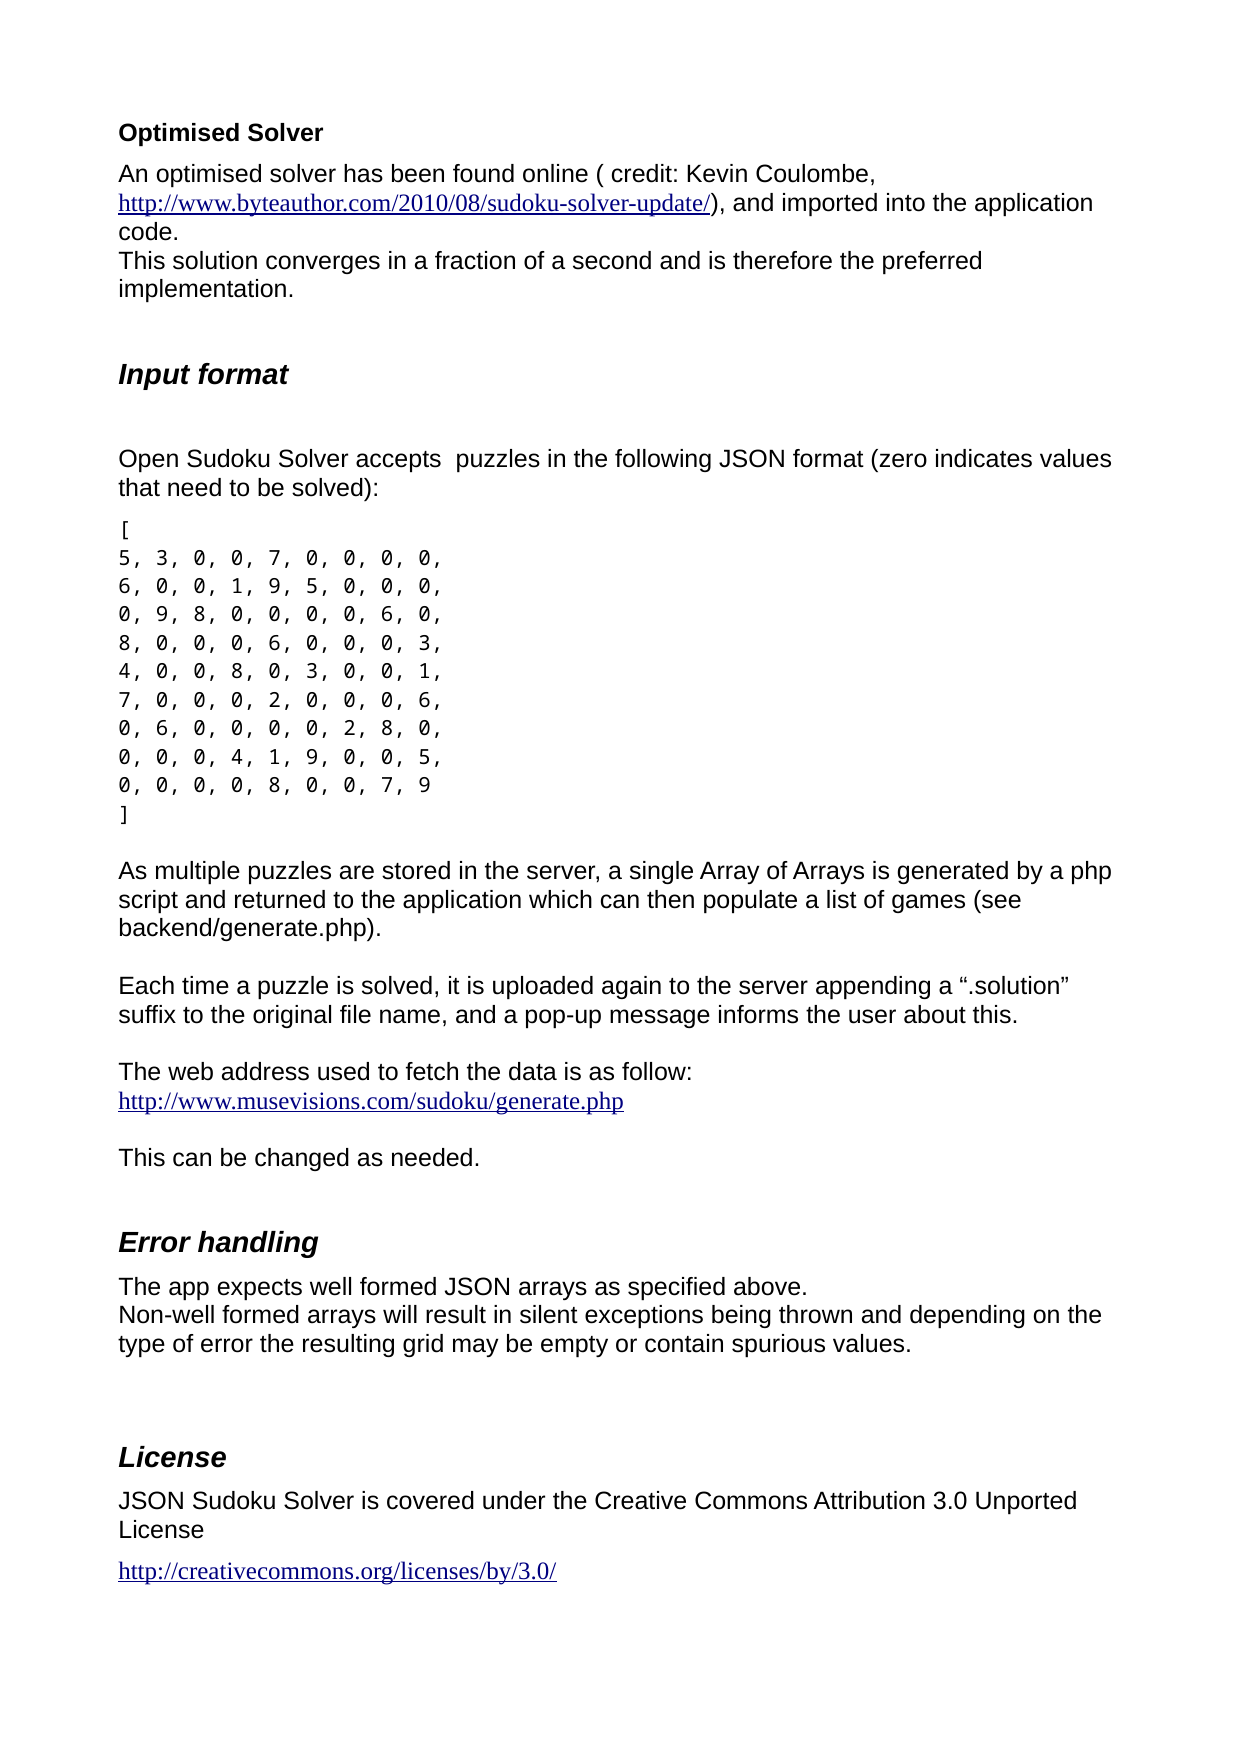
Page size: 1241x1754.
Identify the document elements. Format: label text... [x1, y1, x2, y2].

subtitle Input format [118, 357, 1122, 391]
text http://www.musevisions.com/sudoku/generate.php [118, 1086, 1122, 1114]
subtitle Error handling [118, 1226, 1122, 1259]
text http://creativecommons.org/licenses/by/3.0/ [118, 1556, 1122, 1585]
text 0, 0, 0, 0, 8, 0, 0, 7, 9 [118, 770, 1122, 799]
subtitle License [118, 1440, 1122, 1473]
text Open Sudoku Solver accepts puzzles in the following JSON format (zero indicates values that need to be solved): [118, 444, 1122, 502]
text Each time a puzzle is solved, it is uploaded again to the server appending a “.solution” suffix to the original file name, and a pop-up message informs the user about this. [118, 971, 1122, 1028]
text 4, 0, 0, 8, 0, 3, 0, 0, 1, [118, 656, 1122, 685]
text 0, 0, 0, 4, 1, 9, 0, 0, 5, [118, 742, 1122, 770]
text 7, 0, 0, 0, 2, 0, 0, 0, 6, [118, 685, 1122, 713]
text Non-well formed arrays will result in silent exceptions being thrown and depending on the type of error the resulting grid may be empty or contain spurious values. [118, 1300, 1122, 1358]
text 8, 0, 0, 0, 6, 0, 0, 0, 3, [118, 628, 1122, 656]
text The web address used to fetch the data is as follow: [118, 1057, 1122, 1086]
text [ [118, 514, 1122, 543]
text As multiple puzzles are stored in the server, a single Array of Arrays is generated by a php script and returned to the application which can then populate a list of games (see backend/generate.php). [118, 856, 1122, 942]
text JSON Sudoku Solver is covered under the Creative Commons Attribution 3.0 Unported License [118, 1486, 1122, 1543]
text The app expects well formed JSON arrays as specified above. [118, 1272, 1122, 1300]
text This can be changed as needed. [118, 1143, 1122, 1172]
subtitle Optimised Solver [118, 118, 1122, 147]
text This solution converges in a fraction of a second and is therefore the preferred implementation. [118, 246, 1122, 303]
text ] [118, 799, 1122, 827]
text An optimised solver has been found online ( credit: Kevin Coulombe, http://www.byteauthor.com/2010/08/sudoku-solver-update/), and imported into the application code. [118, 159, 1122, 246]
text 0, 9, 8, 0, 0, 0, 0, 6, 0, [118, 599, 1122, 628]
text 6, 0, 0, 1, 9, 5, 0, 0, 0, [118, 571, 1122, 599]
text 5, 3, 0, 0, 7, 0, 0, 0, 0, [118, 543, 1122, 571]
text 0, 6, 0, 0, 0, 0, 2, 8, 0, [118, 713, 1122, 742]
